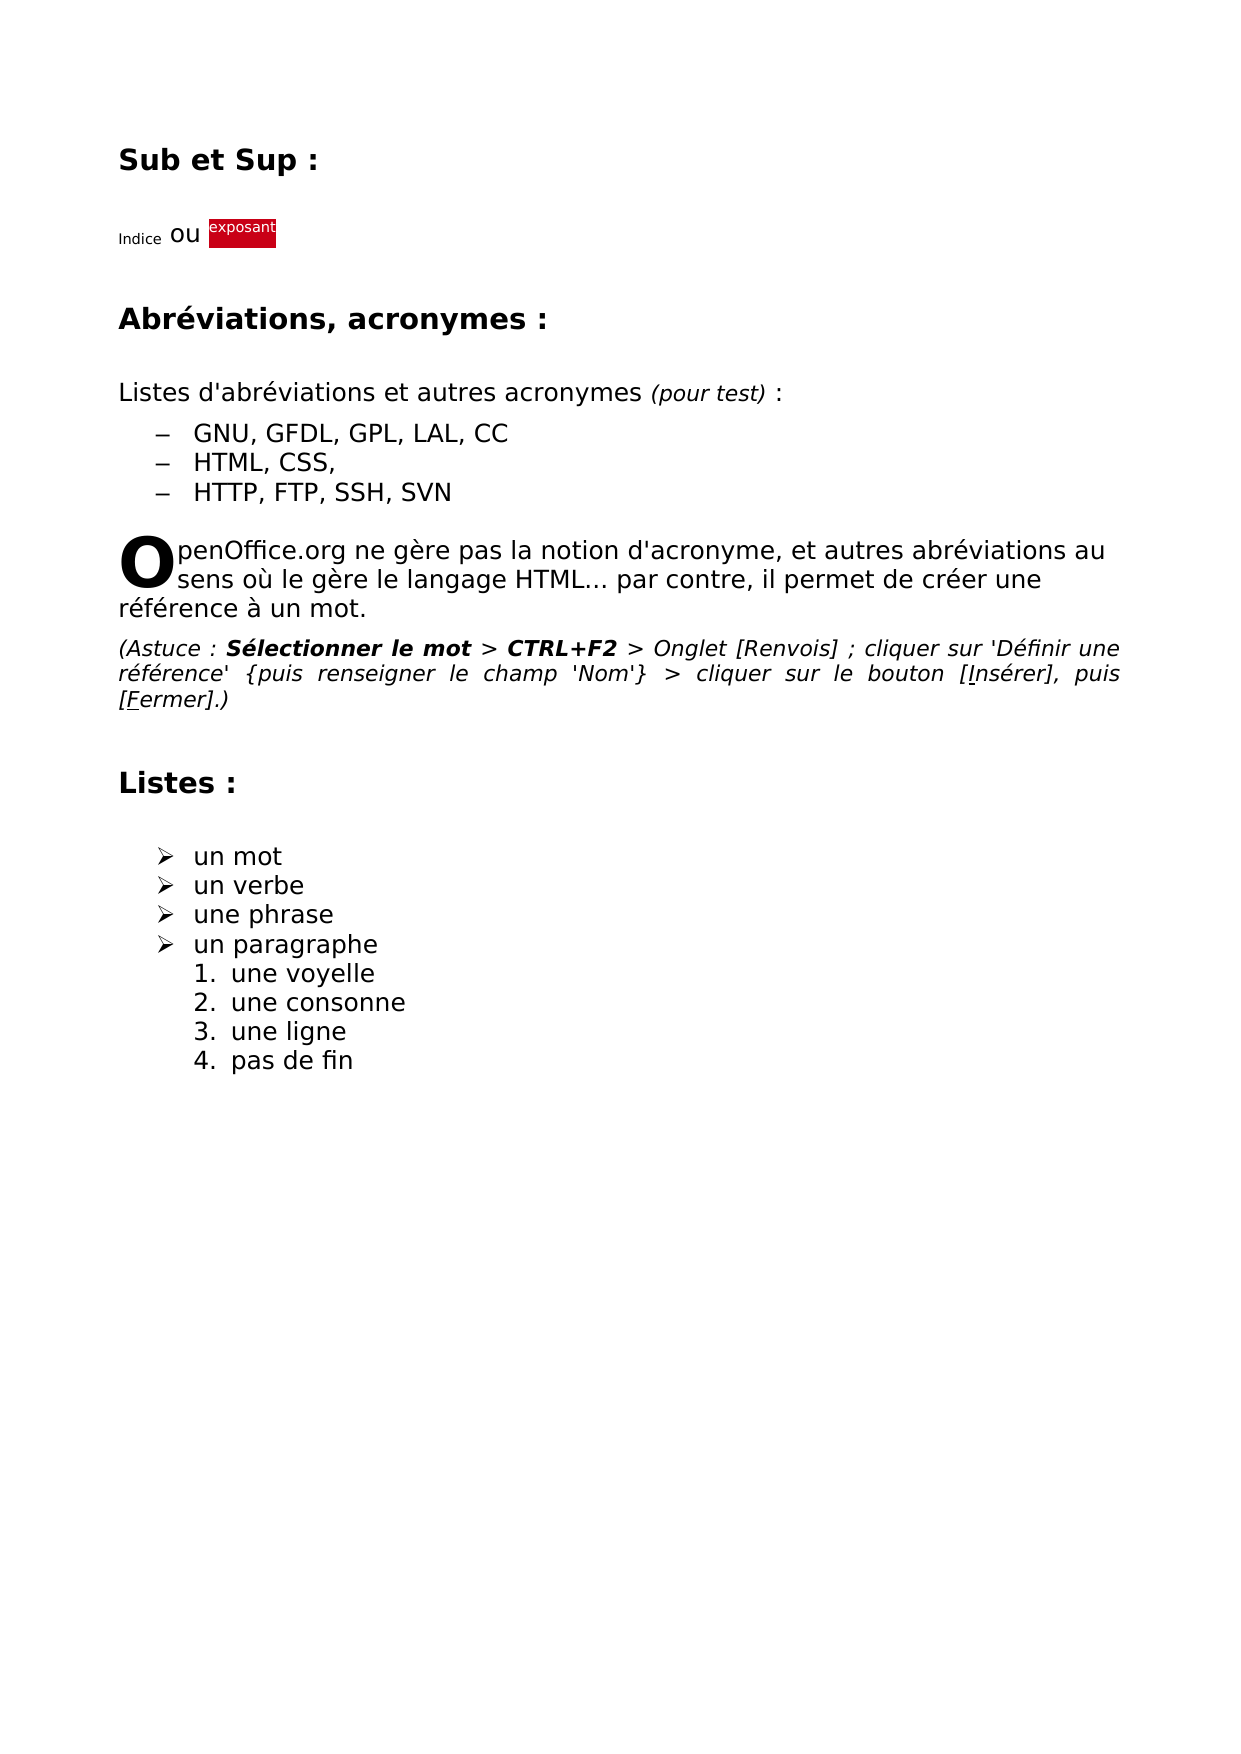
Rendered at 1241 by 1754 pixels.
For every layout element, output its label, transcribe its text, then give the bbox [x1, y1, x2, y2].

subtitle Sub et Sup : [118, 143, 1122, 177]
list une voyelle [193, 959, 1122, 988]
list GNU, GFDL, GPL, LAL, CC [156, 419, 1122, 448]
list un verbe [156, 872, 1122, 901]
list un mot [156, 842, 1122, 872]
text (Astuce : Sélectionner le mot > CTRL+F2 > Onglet [Renvois] ; cliquer sur 'Définir une référence' {puis renseigner le champ 'Nom'} > cliquer sur le bouton [Insérer], puis [Fermer].) [118, 636, 1122, 713]
list une phrase [156, 901, 1122, 930]
list HTML, CSS, [156, 448, 1122, 478]
list une ligne [193, 1017, 1122, 1047]
list un paragraphe [156, 930, 1122, 959]
text OpenOffice.org ne gère pas la notion d'acronyme, et autres abréviations au sens où le gère le langage HTML... par contre, il permet de créer une référence à un mot. [118, 536, 1122, 623]
subtitle Abréviations, acronymes : [118, 302, 1122, 336]
list une consonne [193, 988, 1122, 1017]
text Indice ou exposant [118, 219, 1122, 248]
list HTTP, FTP, SSH, SVN [156, 478, 1122, 507]
text Listes d'abréviations et autres acronymes (pour test) : [118, 378, 1122, 407]
subtitle Listes : [118, 767, 1122, 801]
list pas de fin [193, 1047, 1122, 1076]
